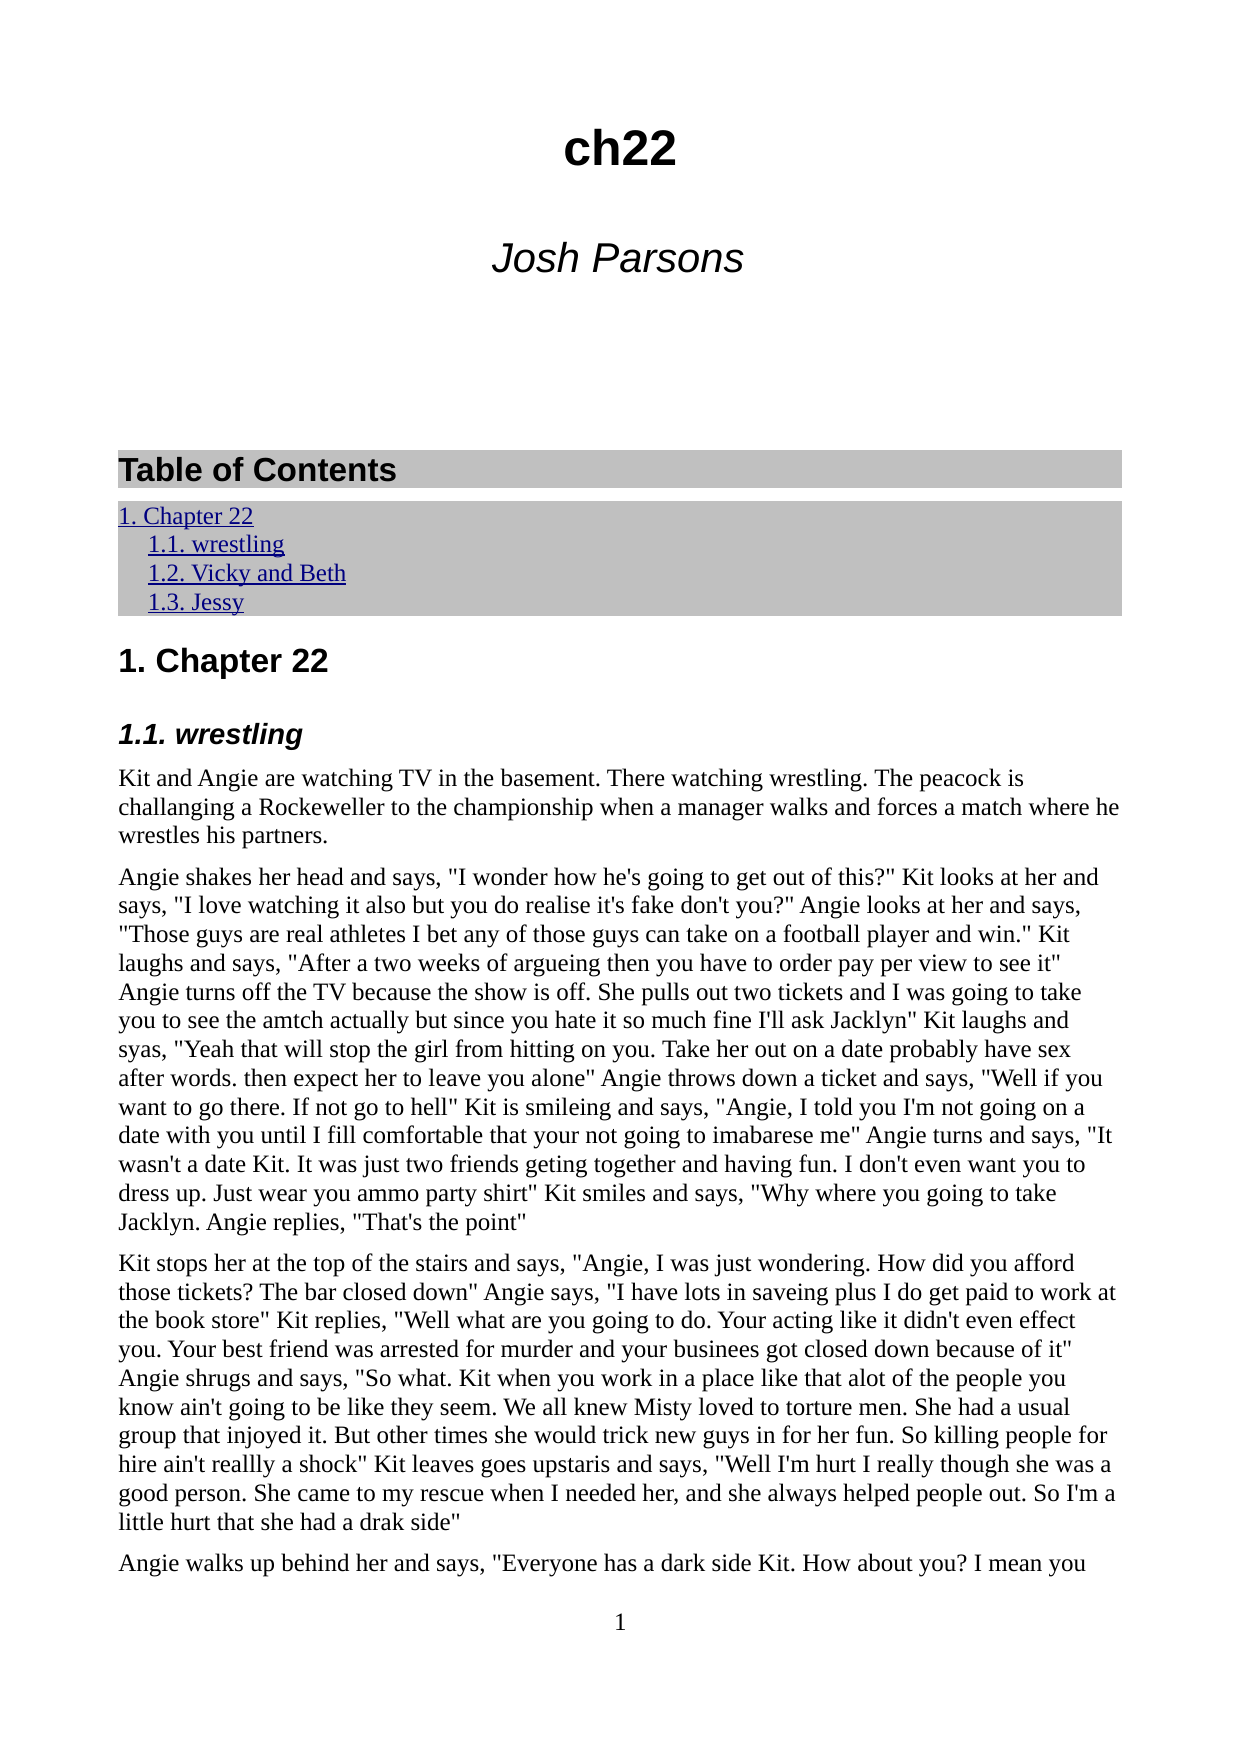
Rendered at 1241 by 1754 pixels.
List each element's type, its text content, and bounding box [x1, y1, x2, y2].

subtitle Josh Parsons [118, 233, 1122, 281]
subtitle Table of Contents [118, 450, 1122, 488]
subtitle Chapter 22 [118, 641, 1122, 679]
text Angie shakes her head and says, "I wonder how he's going to get out of this?" Kit looks at her and says, "I love watching it also but you do realise it's fake don't you?" Angie looks at her and says, "Those guys are real athletes I bet any of those guys can take on a football player and win." Kit laughs and says, "After a two weeks of argueing then you have to order pay per view to see it" Angie turns off the TV because the show is off. She pulls out two tickets and I was going to take you to see the amtch actually but since you hate it so much fine I'll ask Jacklyn" Kit laughs and syas, "Yeah that will stop the girl from hitting on you. Take her out on a date probably have sex after words. then expect her to leave you alone" Angie throws down a ticket and says, "Well if you want to go there. If not go to hell" Kit is smileing and says, "Angie, I told you I'm not going on a date with you until I fill comfortable that your not going to imabarese me" Angie turns and says, "It wasn't a date Kit. It was just two friends geting together and having fun. I don't even want you to dress up. Just wear you ammo party shirt" Kit smiles and says, "Why where you going to take Jacklyn. Angie replies, "That's the point" [118, 862, 1122, 1235]
text Kit and Angie are watching TV in the basement. There watching wrestling. The peacock is challanging a Rockeweller to the championship when a manager walks and forces a match where he wrestles his partners. [118, 763, 1122, 849]
text Angie walks up behind her and says, "Everyone has a dark side Kit. How about you? I mean you [118, 1548, 1122, 1577]
text 1.2. Vicky and Beth [148, 558, 1122, 587]
text 1. Chapter 22 [118, 501, 1122, 529]
text 1.1. wrestling [148, 529, 1122, 558]
text 1.3. Jessy [148, 587, 1122, 616]
title ch22 [118, 118, 1122, 176]
text Kit stops her at the top of the stairs and says, "Angie, I was just wondering. How did you afford those tickets? The bar closed down" Angie says, "I have lots in saveing plus I do get paid to work at the book store" Kit replies, "Well what are you going to do. Your acting like it didn't even effect you. Your best friend was arrested for murder and your businees got closed down because of it" Angie shrugs and says, "So what. Kit when you work in a place like that alot of the people you know ain't going to be like they seem. We all knew Misty loved to torture men. She had a usual group that injoyed it. But other times she would trick new guys in for her fun. So killing people for hire ain't reallly a shock" Kit leaves goes upstaris and says, "Well I'm hurt I really though she was a good person. She came to my rescue when I needed her, and she always helped people out. So I'm a little hurt that she had a drak side" [118, 1248, 1122, 1535]
subtitle wrestling [118, 717, 1122, 750]
